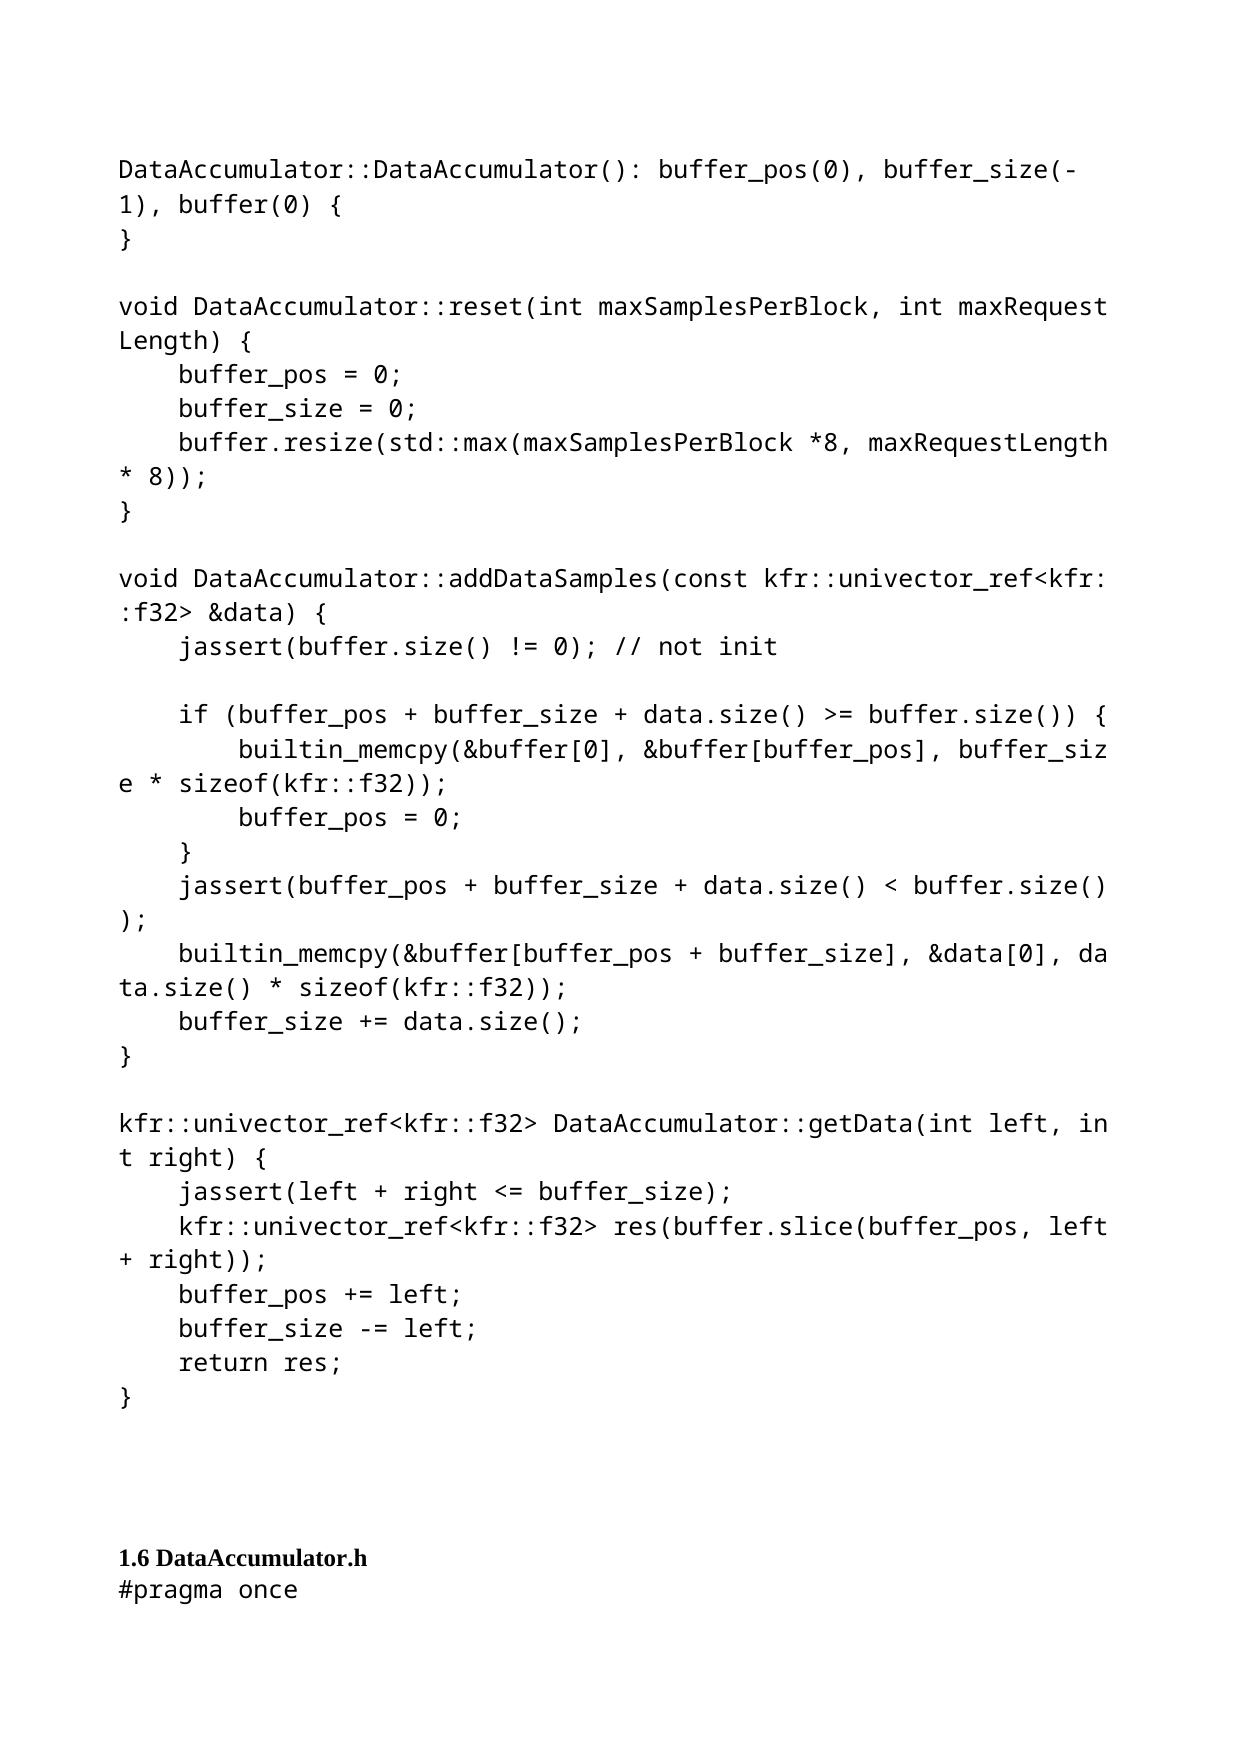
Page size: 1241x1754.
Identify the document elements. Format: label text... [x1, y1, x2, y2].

text 1.6 DataAccumulator.h [118, 1543, 1122, 1572]
text } [118, 220, 1122, 254]
text buffer_size = 0; [118, 391, 1122, 425]
text jassert(buffer.size() != 0); // not init [118, 629, 1122, 663]
text kfr::univector_ref<kfr::f32> res(buffer.slice(buffer_pos, left + right)); [118, 1208, 1122, 1276]
text void DataAccumulator::reset(int maxSamplesPerBlock, int maxRequestLength) { [118, 288, 1122, 357]
text } [118, 493, 1122, 527]
text builtin_memcpy(&buffer[buffer_pos + buffer_size], &data[0], data.size() * sizeof(kfr::f32)); [118, 936, 1122, 1004]
text buffer_pos = 0; [118, 357, 1122, 391]
text buffer.resize(std::max(maxSamplesPerBlock *8, maxRequestLength * 8)); [118, 425, 1122, 493]
text jassert(left + right <= buffer_size); [118, 1174, 1122, 1208]
text } [118, 1378, 1122, 1412]
text if (buffer_pos + buffer_size + data.size() >= buffer.size()) { [118, 697, 1122, 731]
text return res; [118, 1344, 1122, 1378]
text jassert(buffer_pos + buffer_size + data.size() < buffer.size()); [118, 867, 1122, 936]
text DataAccumulator::DataAccumulator(): buffer_pos(0), buffer_size(-1), buffer(0) { [118, 152, 1122, 220]
text void DataAccumulator::addDataSamples(const kfr::univector_ref<kfr::f32> &data) { [118, 561, 1122, 629]
text buffer_size -= left; [118, 1310, 1122, 1344]
text builtin_memcpy(&buffer[0], &buffer[buffer_pos], buffer_size * sizeof(kfr::f32)); [118, 731, 1122, 799]
text buffer_pos = 0; [118, 799, 1122, 833]
text buffer_size += data.size(); [118, 1004, 1122, 1038]
text buffer_pos += left; [118, 1276, 1122, 1310]
text kfr::univector_ref<kfr::f32> DataAccumulator::getData(int left, int right) { [118, 1106, 1122, 1174]
text } [118, 1038, 1122, 1072]
text } [118, 833, 1122, 867]
text #pragma once [118, 1572, 1122, 1606]
